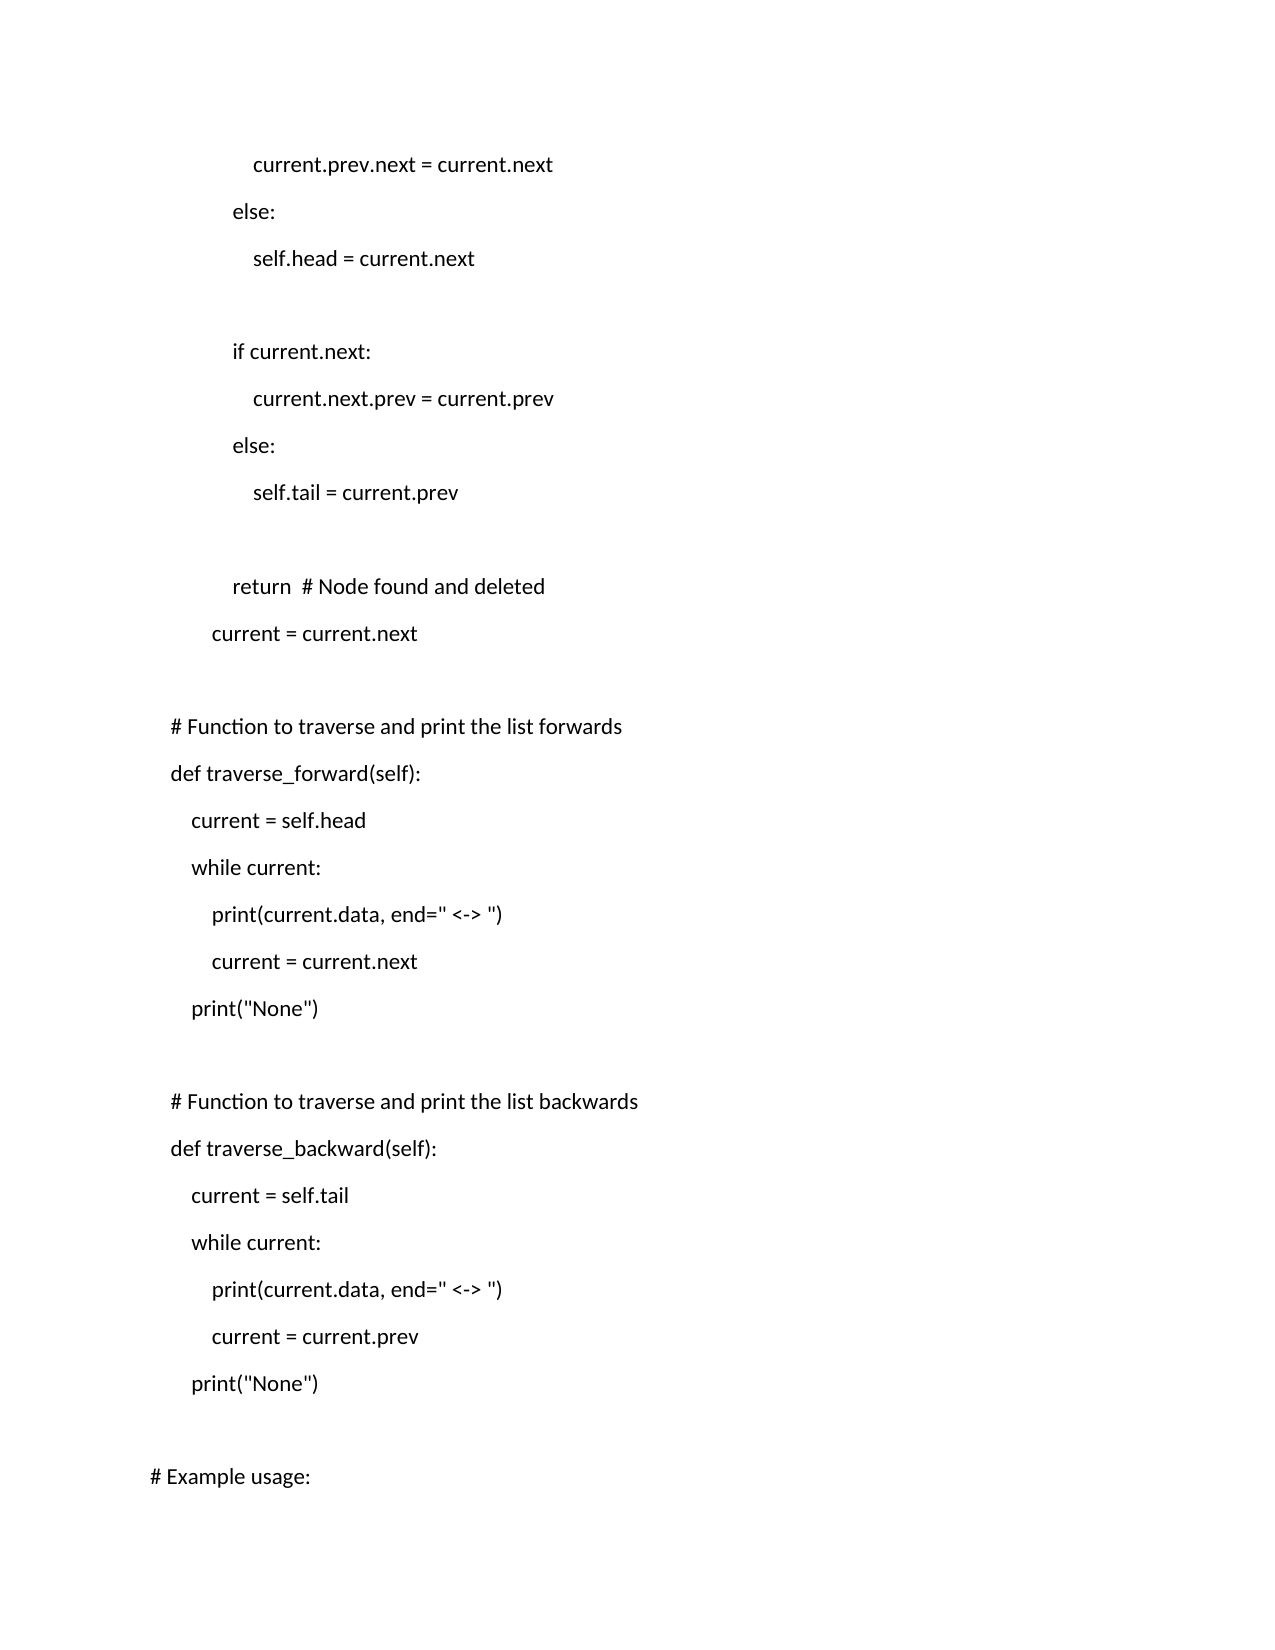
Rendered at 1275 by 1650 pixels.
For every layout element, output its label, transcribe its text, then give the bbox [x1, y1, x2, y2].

text print("None") [150, 1369, 1125, 1397]
text current = self.head [150, 806, 1125, 834]
text current.prev.next = current.next [150, 150, 1125, 178]
text self.head = current.next [150, 244, 1125, 272]
text self.tail = current.prev [150, 478, 1125, 506]
text def traverse_backward(self): [150, 1134, 1125, 1162]
text current = self.tail [150, 1181, 1125, 1209]
text # Example usage: [150, 1462, 1125, 1491]
text else: [150, 197, 1125, 225]
text return # Node found and deleted [150, 572, 1125, 600]
text def traverse_forward(self): [150, 759, 1125, 787]
text # Function to traverse and print the list forwards [150, 712, 1125, 741]
text current = current.next [150, 619, 1125, 647]
text if current.next: [150, 337, 1125, 366]
text print(current.data, end=" <-> ") [150, 900, 1125, 928]
text else: [150, 431, 1125, 459]
text print(current.data, end=" <-> ") [150, 1275, 1125, 1303]
text current = current.prev [150, 1322, 1125, 1350]
text while current: [150, 853, 1125, 881]
text current = current.next [150, 947, 1125, 975]
text current.next.prev = current.prev [150, 384, 1125, 412]
text while current: [150, 1228, 1125, 1256]
text print("None") [150, 994, 1125, 1022]
text # Function to traverse and print the list backwards [150, 1087, 1125, 1116]
